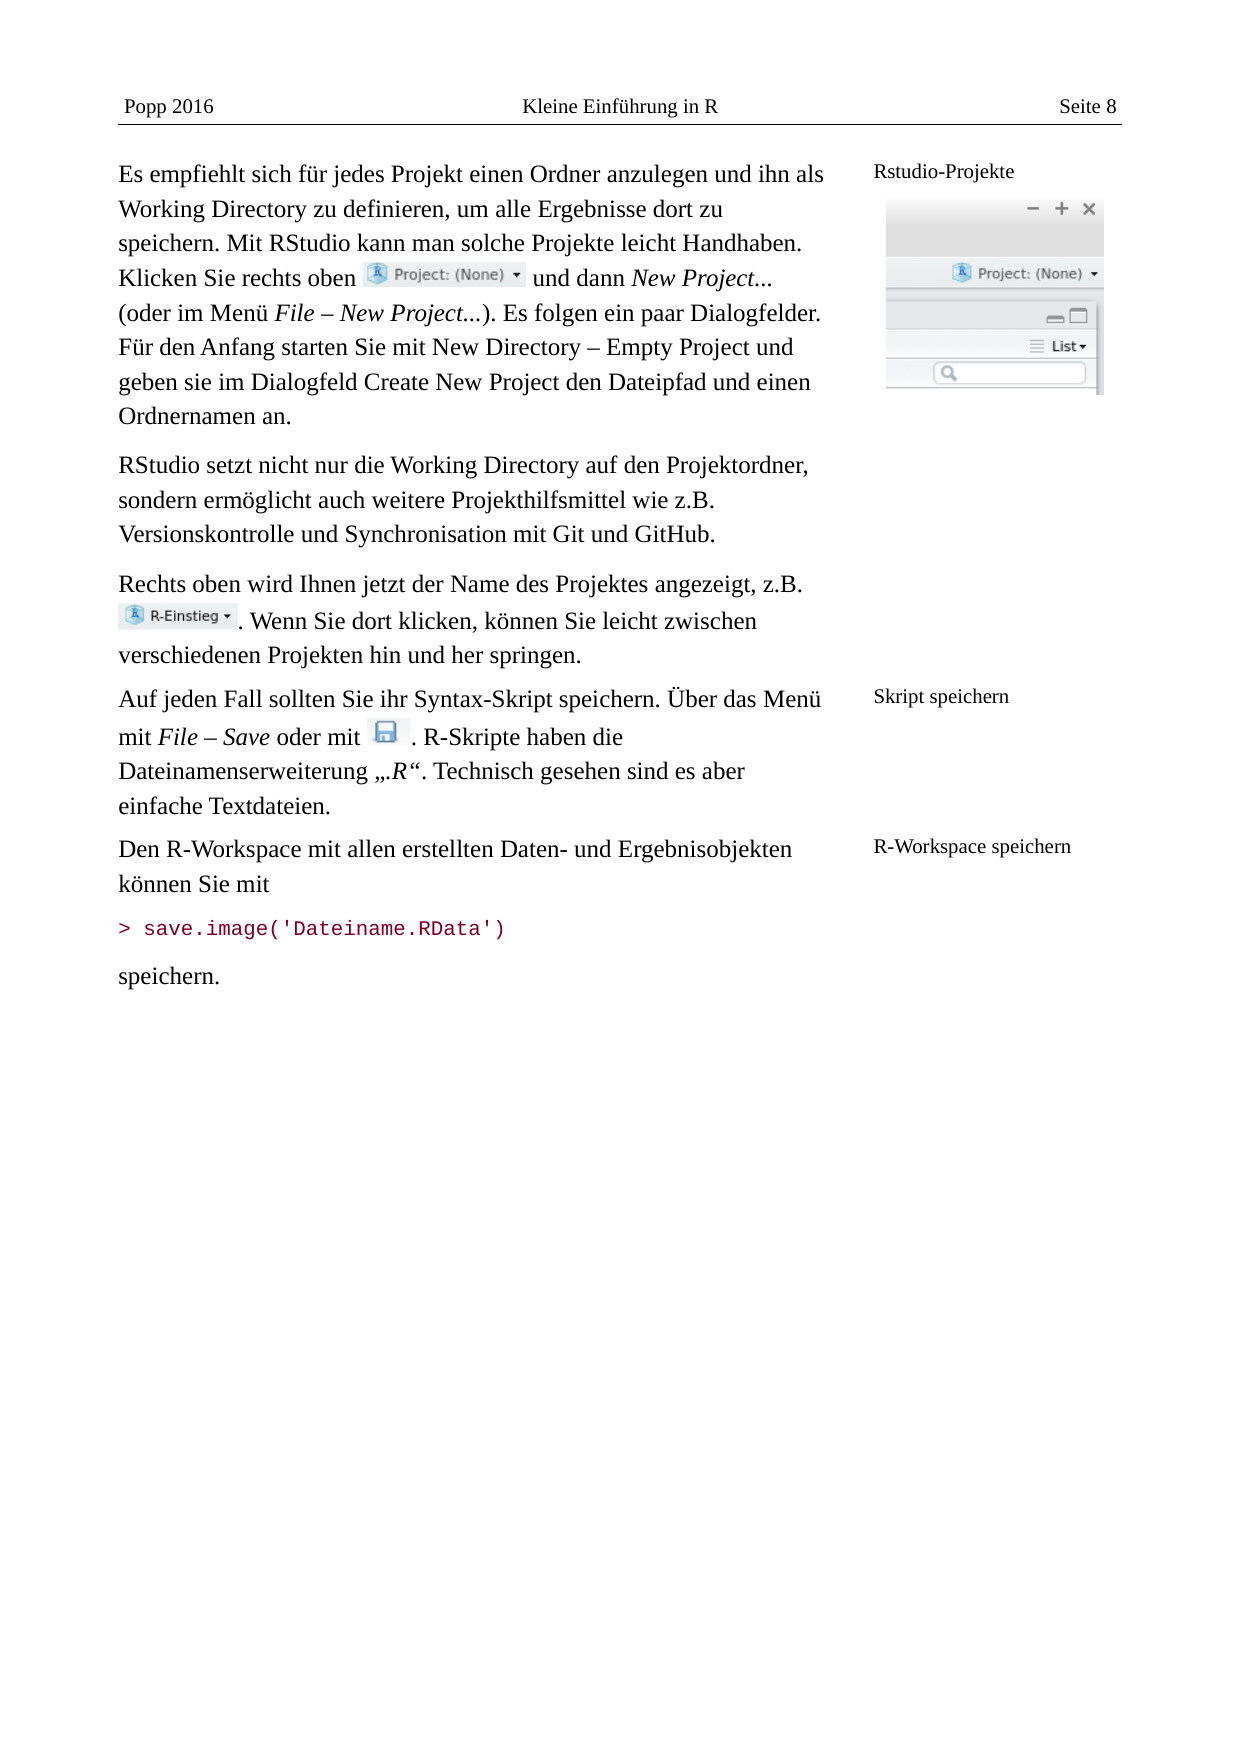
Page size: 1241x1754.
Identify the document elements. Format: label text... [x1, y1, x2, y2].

table_cell Auf jeden Fall sollten Sie ihr Syntax-Skript speichern. Über das Menü mit File – Save oder mit . R-Skripte haben die Dateinamenserweiterung „.R“. Technisch gesehen sind es aber einfache Textdateien. [118, 684, 856, 834]
table_header Rstudio-Projekte [856, 159, 1123, 394]
table_cell R-Workspace speichern [856, 834, 1123, 1004]
picture [362, 262, 527, 287]
picture [366, 718, 411, 746]
table_header [856, 395, 1123, 684]
table_header Es empfiehlt sich für jedes Projekt einen Ordner anzulegen und ihn als Working Directory zu definieren, um alle Ergebnisse dort zu speichern. Mit RStudio kann man solche Projekte leicht Handhaben. Klicken Sie rechts oben und dann New Project... (oder im Menü File – New Project...). Es folgen ein paar Dialogfelder. Für den Anfang starten Sie mit New Directory – Empty Project und geben sie im Dialogfeld Create New Project den Dateipfad und einen Ordnernamen an. RStudio setzt nicht nur die Working Directory auf den Projektordner, sondern ermöglicht auch weitere Projekthilfsmittel wie z.B. Versionskontrolle und Synchronisation mit Git und GitHub. Rechts oben wird Ihnen jetzt der Name des Projektes angezeigt, z.B. . Wenn Sie dort klicken, können Sie leicht zwischen verschiedenen Projekten hin und her springen. [118, 159, 856, 684]
table_cell Skript speichern [856, 684, 1123, 834]
picture [885, 197, 1104, 395]
table_cell Den R-Workspace mit allen erstellten Daten- und Ergebnisobjekten können Sie mit > save.image('Dateiname.RData') speichern. [118, 834, 856, 1004]
picture [118, 603, 238, 630]
